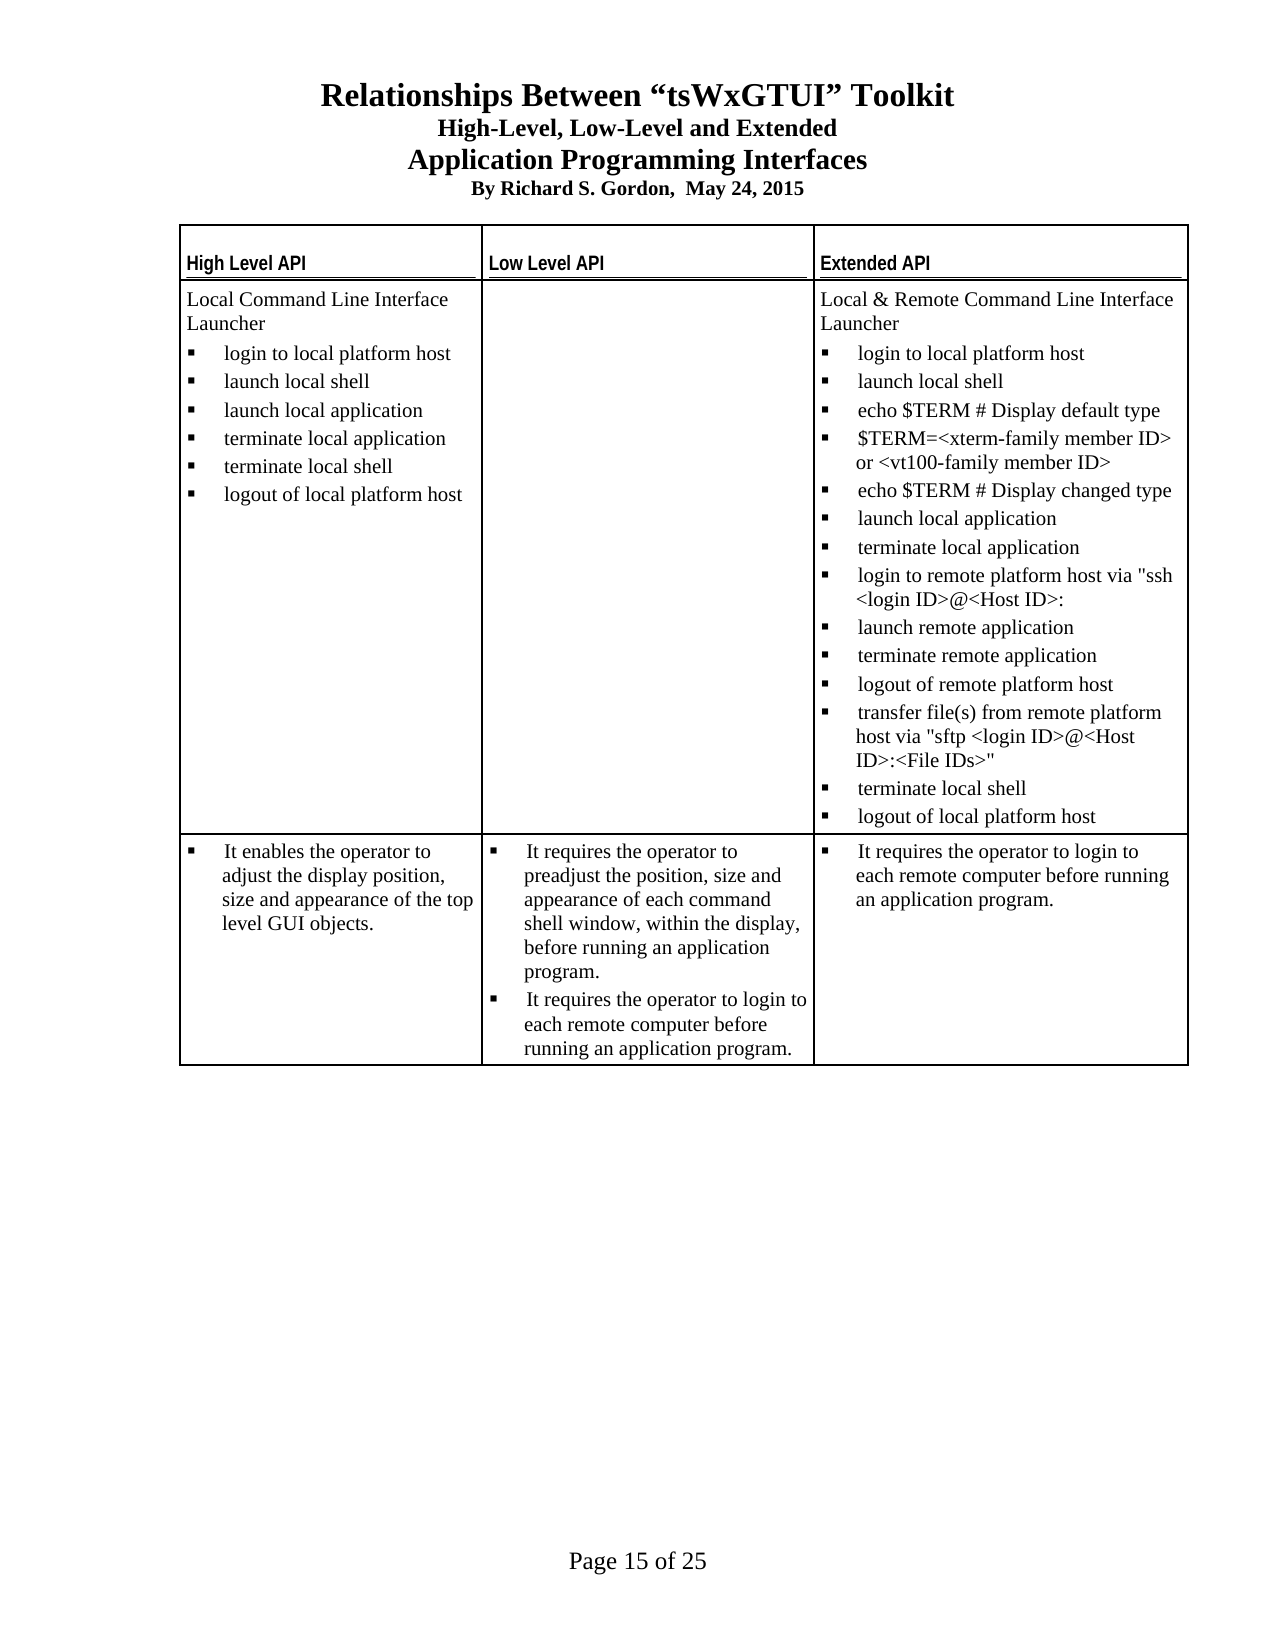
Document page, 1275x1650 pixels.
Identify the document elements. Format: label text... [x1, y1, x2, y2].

table_cell [483, 281, 813, 833]
table_header High Level API [181, 226, 481, 278]
table_cell It requires the operator to preadjust the position, size and appearance of each command shell window, within the display, before running an application program. It requires the operator to login to each remote computer before running an application program. [483, 835, 813, 1064]
table_cell It requires the operator to login to each remote computer before running an application program. [815, 835, 1187, 1064]
table_cell Local Command Line Interface Launcher login to local platform host launch local shell launch local application terminate local application terminate local shell logout of local platform host [181, 281, 481, 833]
table_cell Local & Remote Command Line Interface Launcher login to local platform host launch local shell echo $TERM # Display default type $TERM=<xterm-family member ID> or <vt100-family member ID> echo $TERM # Display changed type launch local application terminate local application login to remote platform host via "ssh <login ID>@<Host ID>: launch remote application terminate remote application logout of remote platform host transfer file(s) from remote platform host via "sftp <login ID>@<Host ID>:<File IDs>" terminate local shell logout of local platform host [815, 281, 1187, 833]
table_header Low Level API [483, 226, 813, 278]
table_header Extended API [815, 226, 1187, 278]
table_cell It enables the operator to adjust the display position, size and appearance of the top level GUI objects. [181, 835, 481, 1064]
